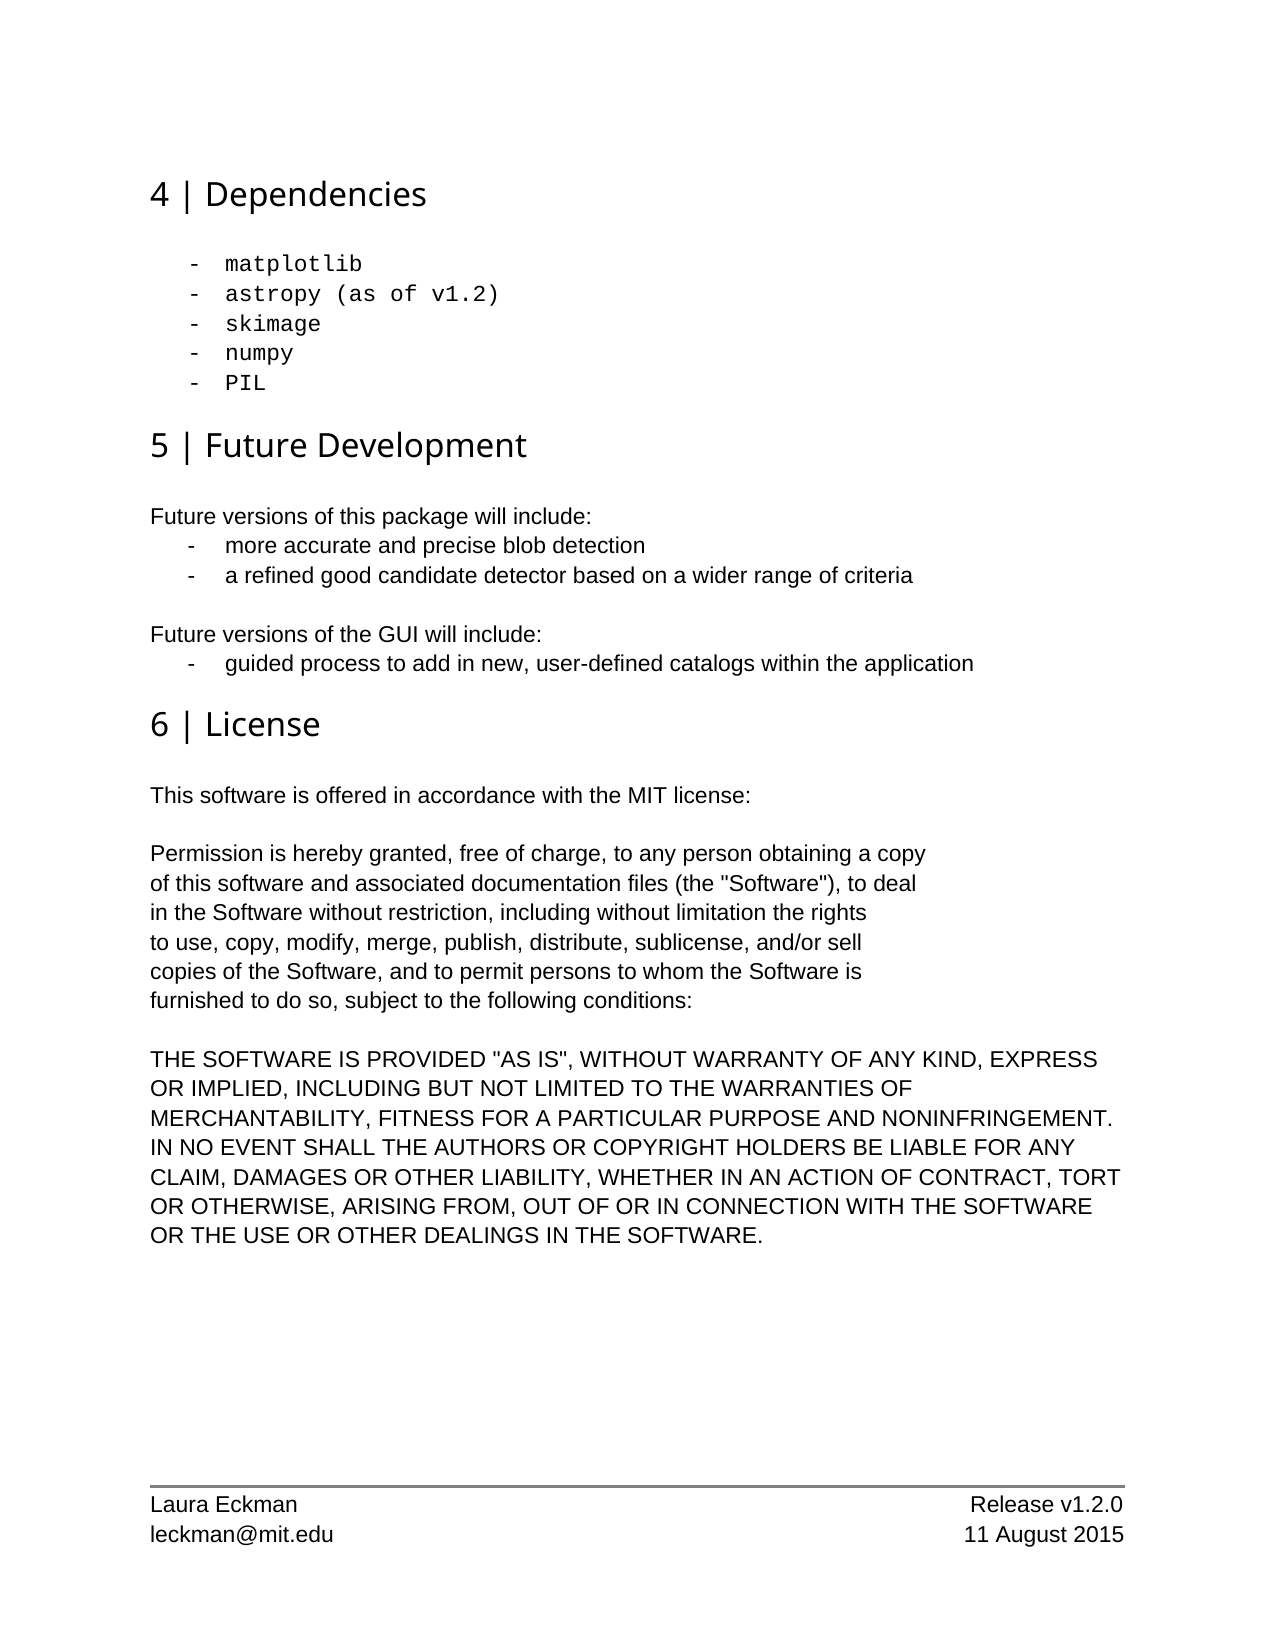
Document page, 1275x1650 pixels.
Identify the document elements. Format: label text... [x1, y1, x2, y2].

text Future versions of the GUI will include: [150, 621, 1125, 647]
text in the Software without restriction, including without limitation the rights [150, 900, 1125, 926]
list a refined good candidate detector based on a wider range of criteria [187, 562, 1125, 588]
text copies of the Software, and to permit persons to whom the Software is [150, 959, 1125, 984]
text of this software and associated documentation files (the "Software"), to deal [150, 871, 1125, 896]
list guided process to add in new, user-defined catalogs within the application [187, 651, 1125, 676]
list skimage [187, 312, 1125, 338]
list PIL [187, 372, 1125, 397]
text to use, copy, modify, merge, publish, distribute, sublicense, and/or sell [150, 929, 1125, 955]
list numpy [187, 342, 1125, 368]
text Future versions of this package will include: [150, 504, 1125, 529]
list astropy (as of v1.2) [187, 282, 1125, 308]
list matplotlib [187, 252, 1125, 278]
subtitle 6 | License [150, 701, 1125, 746]
text furnished to do so, subject to the following conditions: [150, 988, 1125, 1014]
subtitle 4 | Dependencies [150, 171, 1125, 216]
list more accurate and precise blob detection [187, 533, 1125, 559]
text Permission is hereby granted, free of charge, to any person obtaining a copy [150, 841, 1125, 867]
text This software is offered in accordance with the MIT license: [150, 782, 1125, 808]
subtitle 5 | Future Development [150, 422, 1125, 468]
text THE SOFTWARE IS PROVIDED "AS IS", WITHOUT WARRANTY OF ANY KIND, EXPRESS OR IMPLIED, INCLUDING BUT NOT LIMITED TO THE WARRANTIES OF MERCHANTABILITY, FITNESS FOR A PARTICULAR PURPOSE AND NONINFRINGEMENT. IN NO EVENT SHALL THE AUTHORS OR COPYRIGHT HOLDERS BE LIABLE FOR ANY CLAIM, DAMAGES OR OTHER LIABILITY, WHETHER IN AN ACTION OF CONTRACT, TORT OR OTHERWISE, ARISING FROM, OUT OF OR IN CONNECTION WITH THE SOFTWARE OR THE USE OR OTHER DEALINGS IN THE SOFTWARE. [150, 1047, 1125, 1249]
